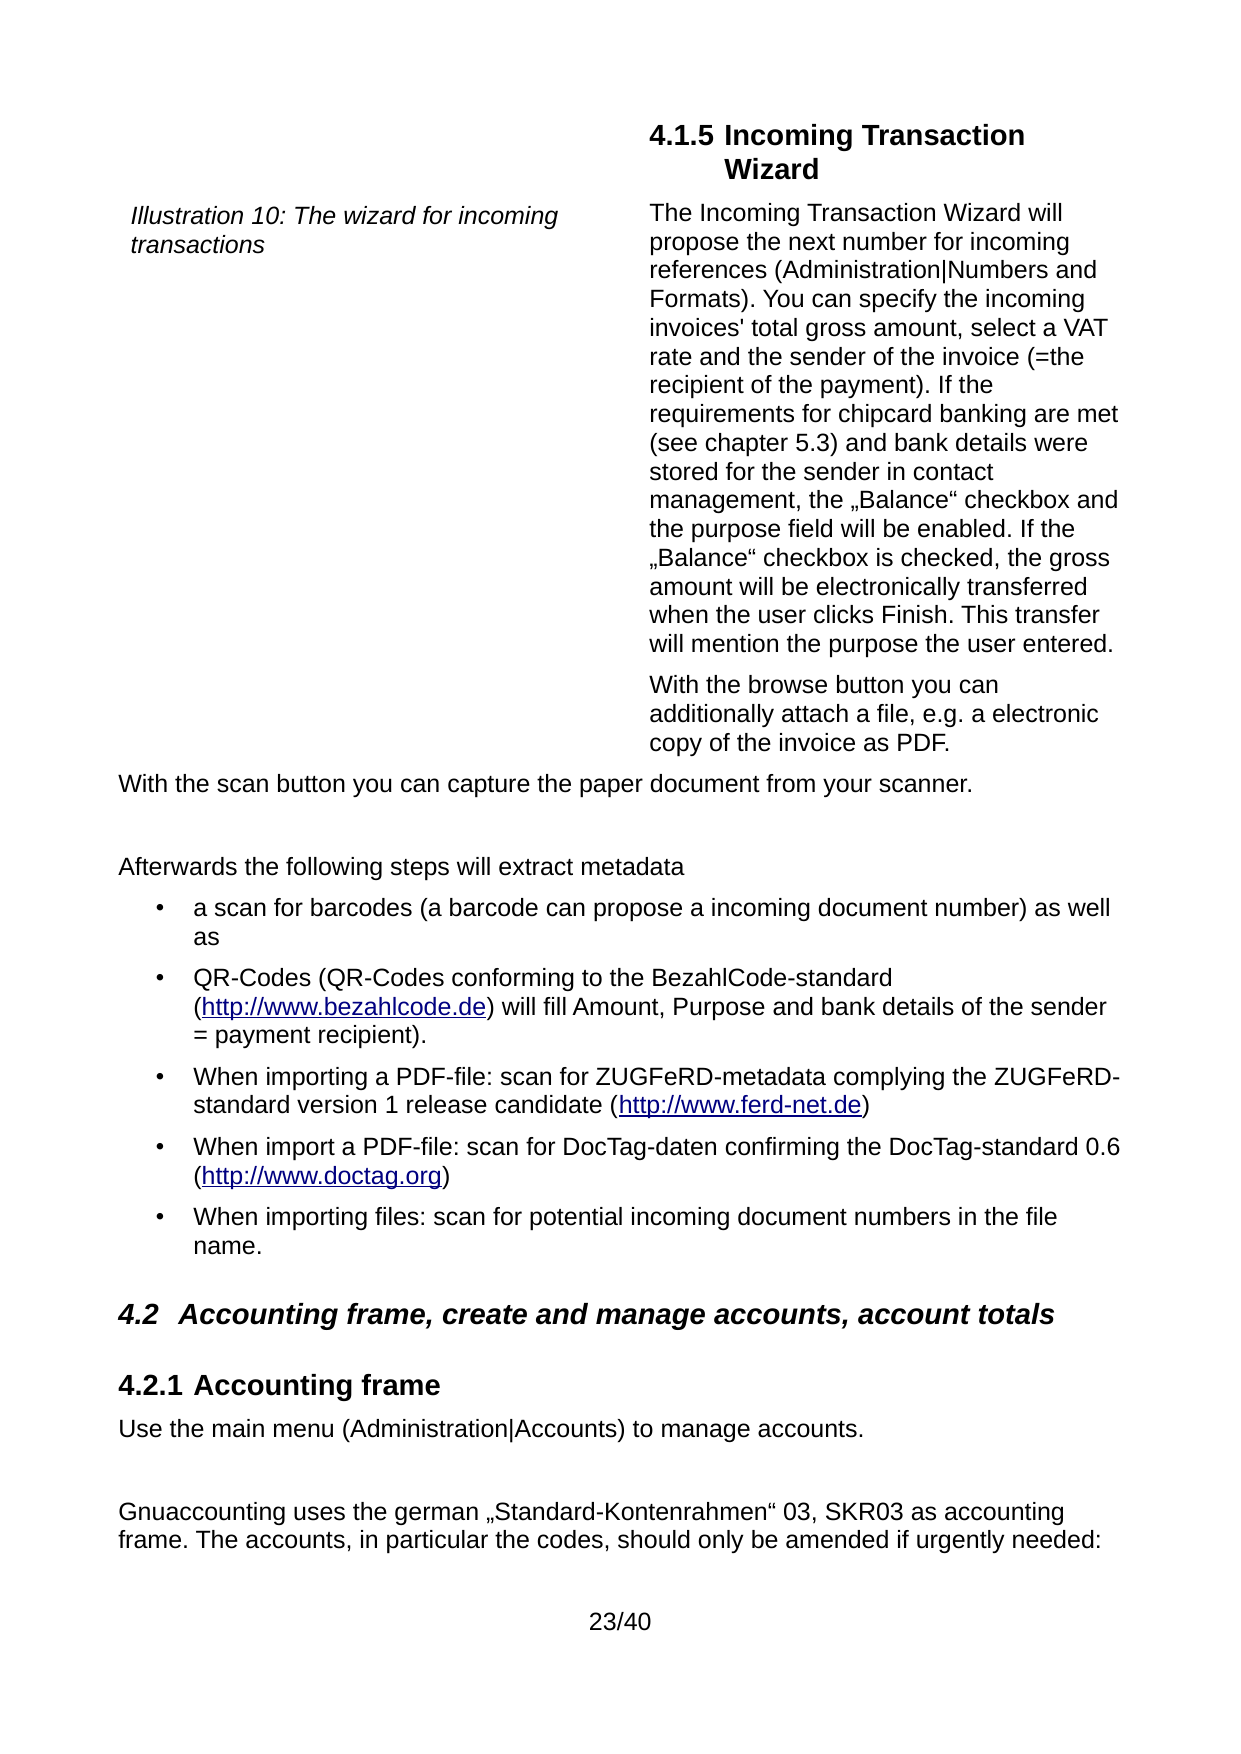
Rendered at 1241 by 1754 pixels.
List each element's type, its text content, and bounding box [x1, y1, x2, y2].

list When import a PDF-file: scan for DocTag-daten confirming the DocTag-standard 0.6 (http://www.doctag.org) [156, 1132, 1122, 1189]
text Illustration 10: The wizard for incoming transactions [130, 201, 590, 258]
text Gnuaccounting uses the german „Standard-Kontenrahmen“ 03, SKR03 as accounting frame. The accounts, in particular the codes, should only be amended if urgently needed: [118, 1497, 1122, 1554]
list When importing files: scan for potential incoming document numbers in the file name. [156, 1202, 1122, 1259]
subtitle Accounting frame [118, 1368, 1122, 1402]
subtitle Accounting frame, create and manage accounts, account totals [118, 1297, 1122, 1331]
text The Incoming Transaction Wizard will propose the next number for incoming references (Administration|Numbers and Formats). You can specify the incoming invoices' total gross amount, select a VAT rate and the sender of the invoice (=the recipient of the payment). If the requirements for chipcard banking are met (see chapter 5.3) and bank details were stored for the sender in contact management, the „Balance“ checkbox and the purpose field will be enabled. If the „Balance“ checkbox is checked, the gross amount will be electronically transferred when the user clicks Finish. This transfer will mention the purpose the user entered. [118, 188, 1122, 689]
text With the browse button you can additionally attach a file, e.g. a electronic copy of the invoice as PDF. [118, 670, 1122, 756]
list When importing a PDF-file: scan for ZUGFeRD-metadata complying the ZUGFeRD-standard version 1 release candidate (http://www.ferd-net.de) [156, 1062, 1122, 1119]
list QR-Codes (QR-Codes conforming to the BezahlCode-standard (http://www.bezahlcode.de) will fill Amount, Purpose and bank details of the sender = payment recipient). [156, 963, 1122, 1049]
text Afterwards the following steps will extract metadata [118, 851, 1122, 880]
text With the scan button you can capture the paper document from your scanner. [118, 769, 1122, 798]
subtitle Incoming Transaction Wizard [118, 118, 1122, 185]
text Use the main menu (Administration|Accounts) to manage accounts. [118, 1414, 1122, 1443]
list a scan for barcodes (a barcode can propose a incoming document number) as well as [156, 893, 1122, 950]
